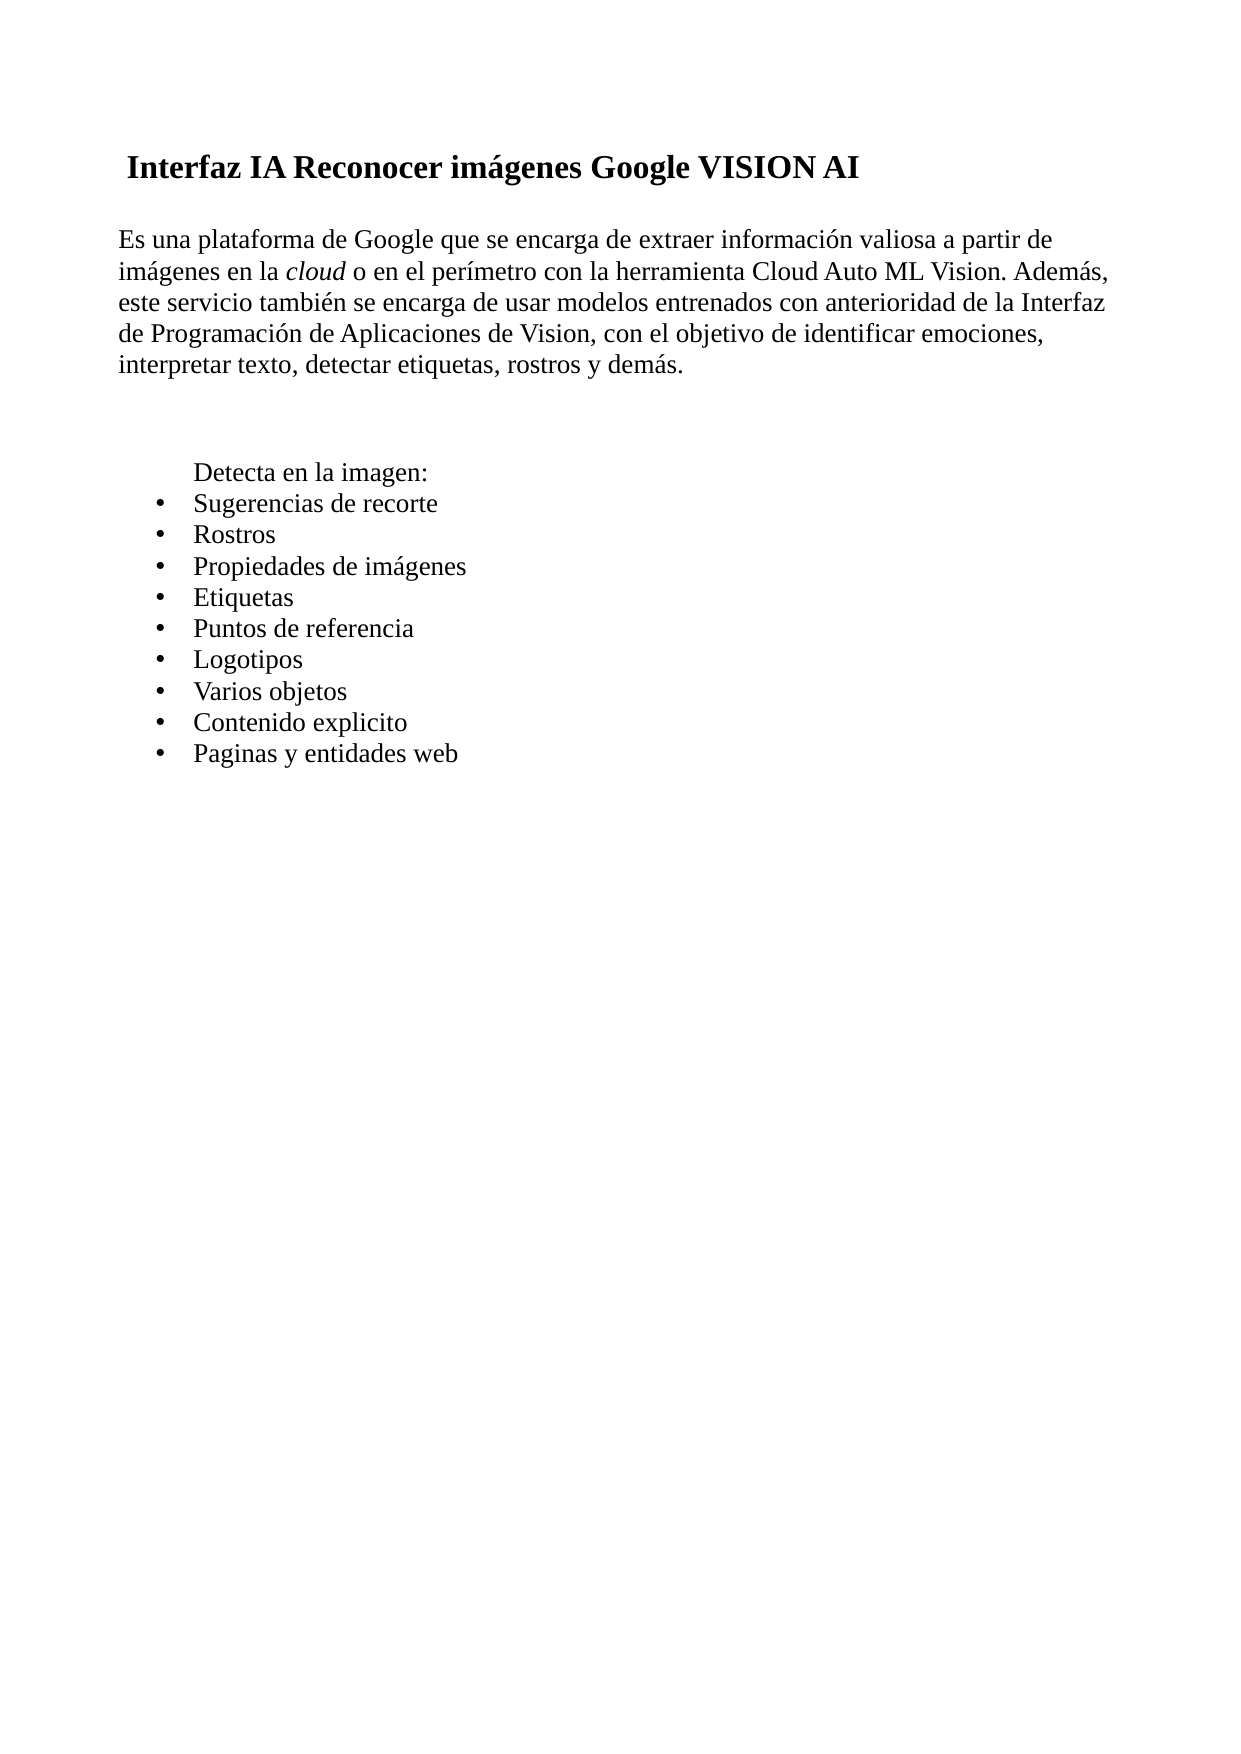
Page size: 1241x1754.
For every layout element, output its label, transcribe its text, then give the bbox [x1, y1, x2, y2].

text Es una plataforma de Google que se encarga de extraer información valiosa a partir de imágenes en la cloud o en el perímetro con la herramienta Cloud Auto ML Vision. Además, este servicio también se encarga de usar modelos entrenados con anterioridad de la Interfaz de Programación de Aplicaciones de Vision, con el objetivo de identificar emociones, interpretar texto, detectar etiquetas, rostros y demás. [118, 223, 1122, 379]
text Interfaz IA Reconocer imágenes Google VISION AI [118, 147, 1122, 185]
list Paginas y entidades web [156, 737, 1122, 768]
list Etiquetas [156, 581, 1122, 612]
list Sugerencias de recorte [156, 487, 1122, 518]
list Logotipos [156, 643, 1122, 674]
list Puntos de referencia [156, 612, 1122, 643]
list Rostros [156, 518, 1122, 549]
list Detecta en la imagen: [156, 456, 1122, 487]
list Propiedades de imágenes [156, 549, 1122, 581]
list Varios objetos [156, 674, 1122, 706]
list Contenido explicito [156, 706, 1122, 737]
